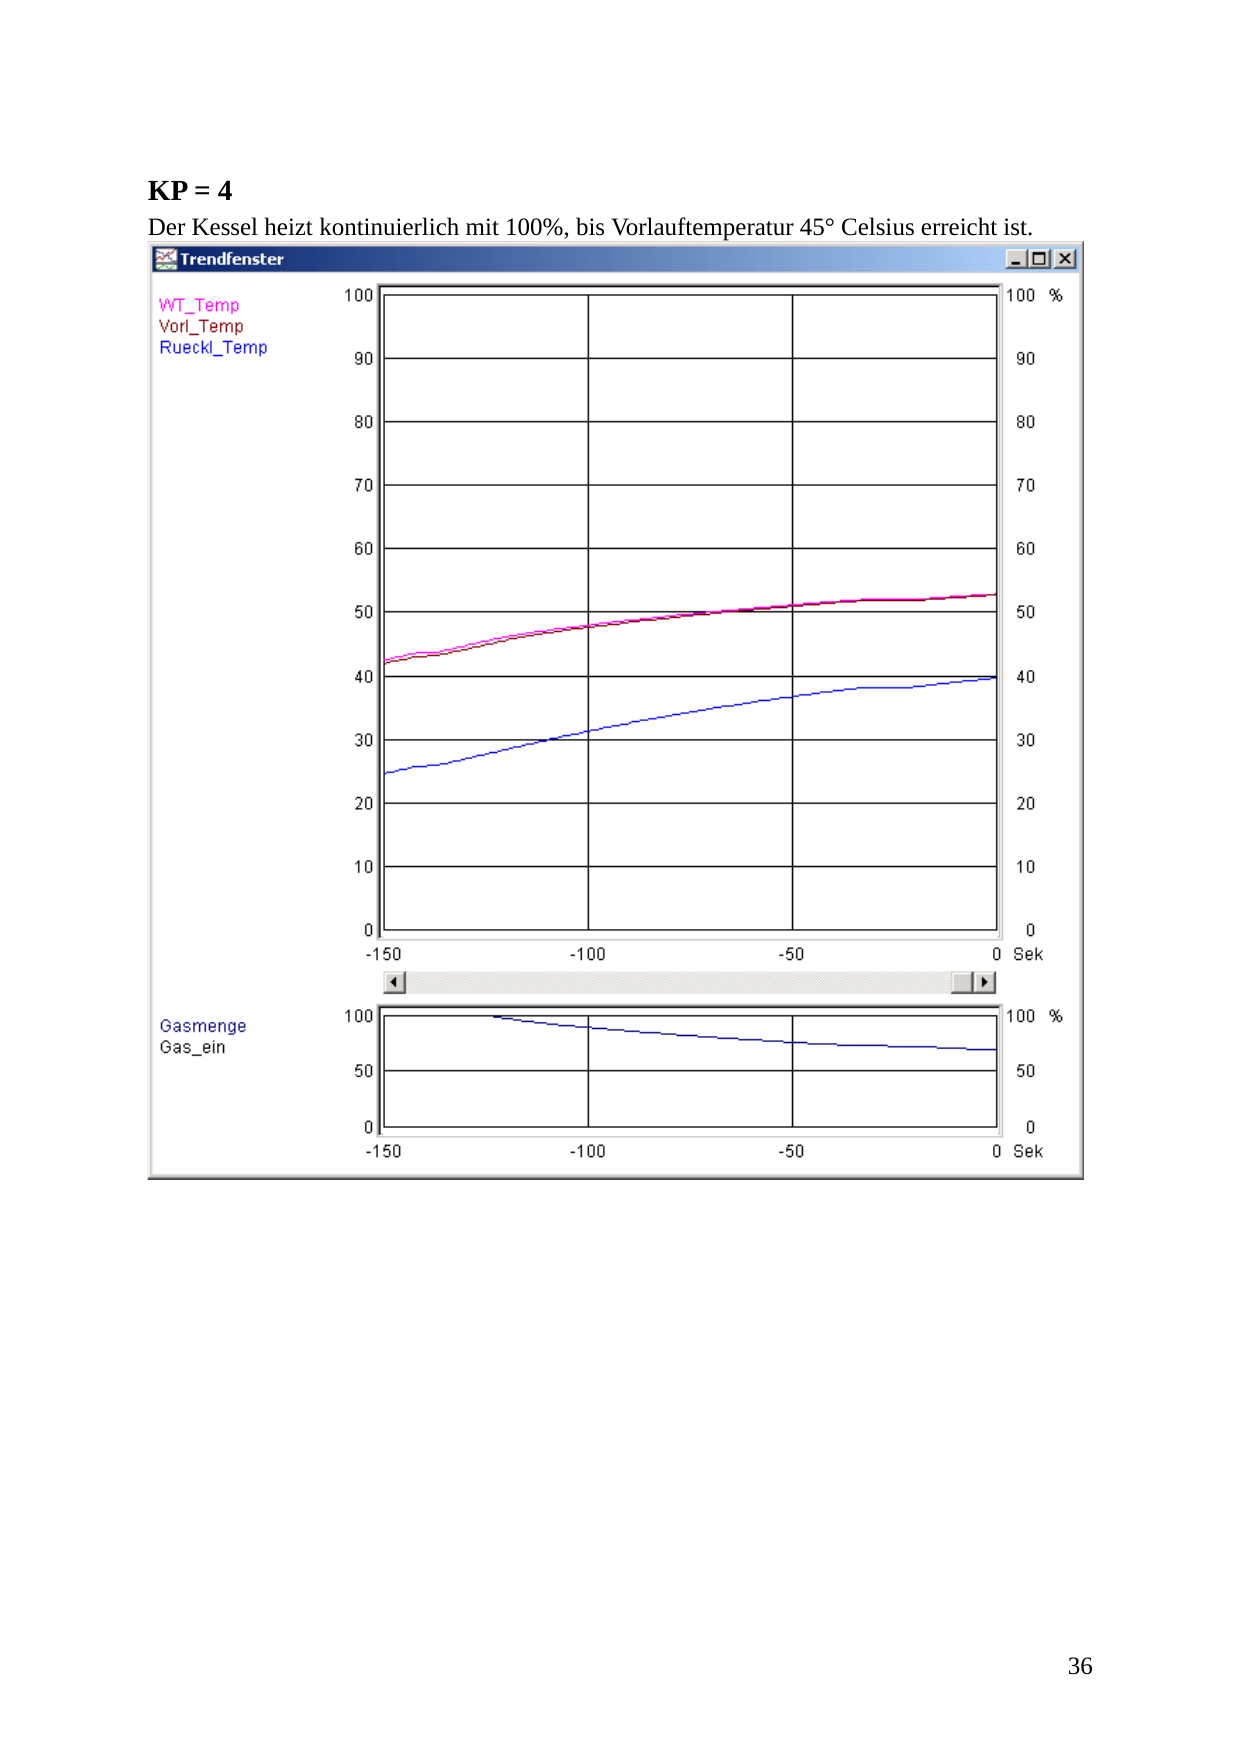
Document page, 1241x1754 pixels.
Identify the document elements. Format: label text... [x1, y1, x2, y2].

text Der Kessel heizt kontinuierlich mit 100%, bis Vorlauftemperatur 45° Celsius erreicht ist. [148, 212, 1093, 241]
picture [147, 241, 1084, 1180]
subtitle KP = 4 [148, 173, 1093, 206]
